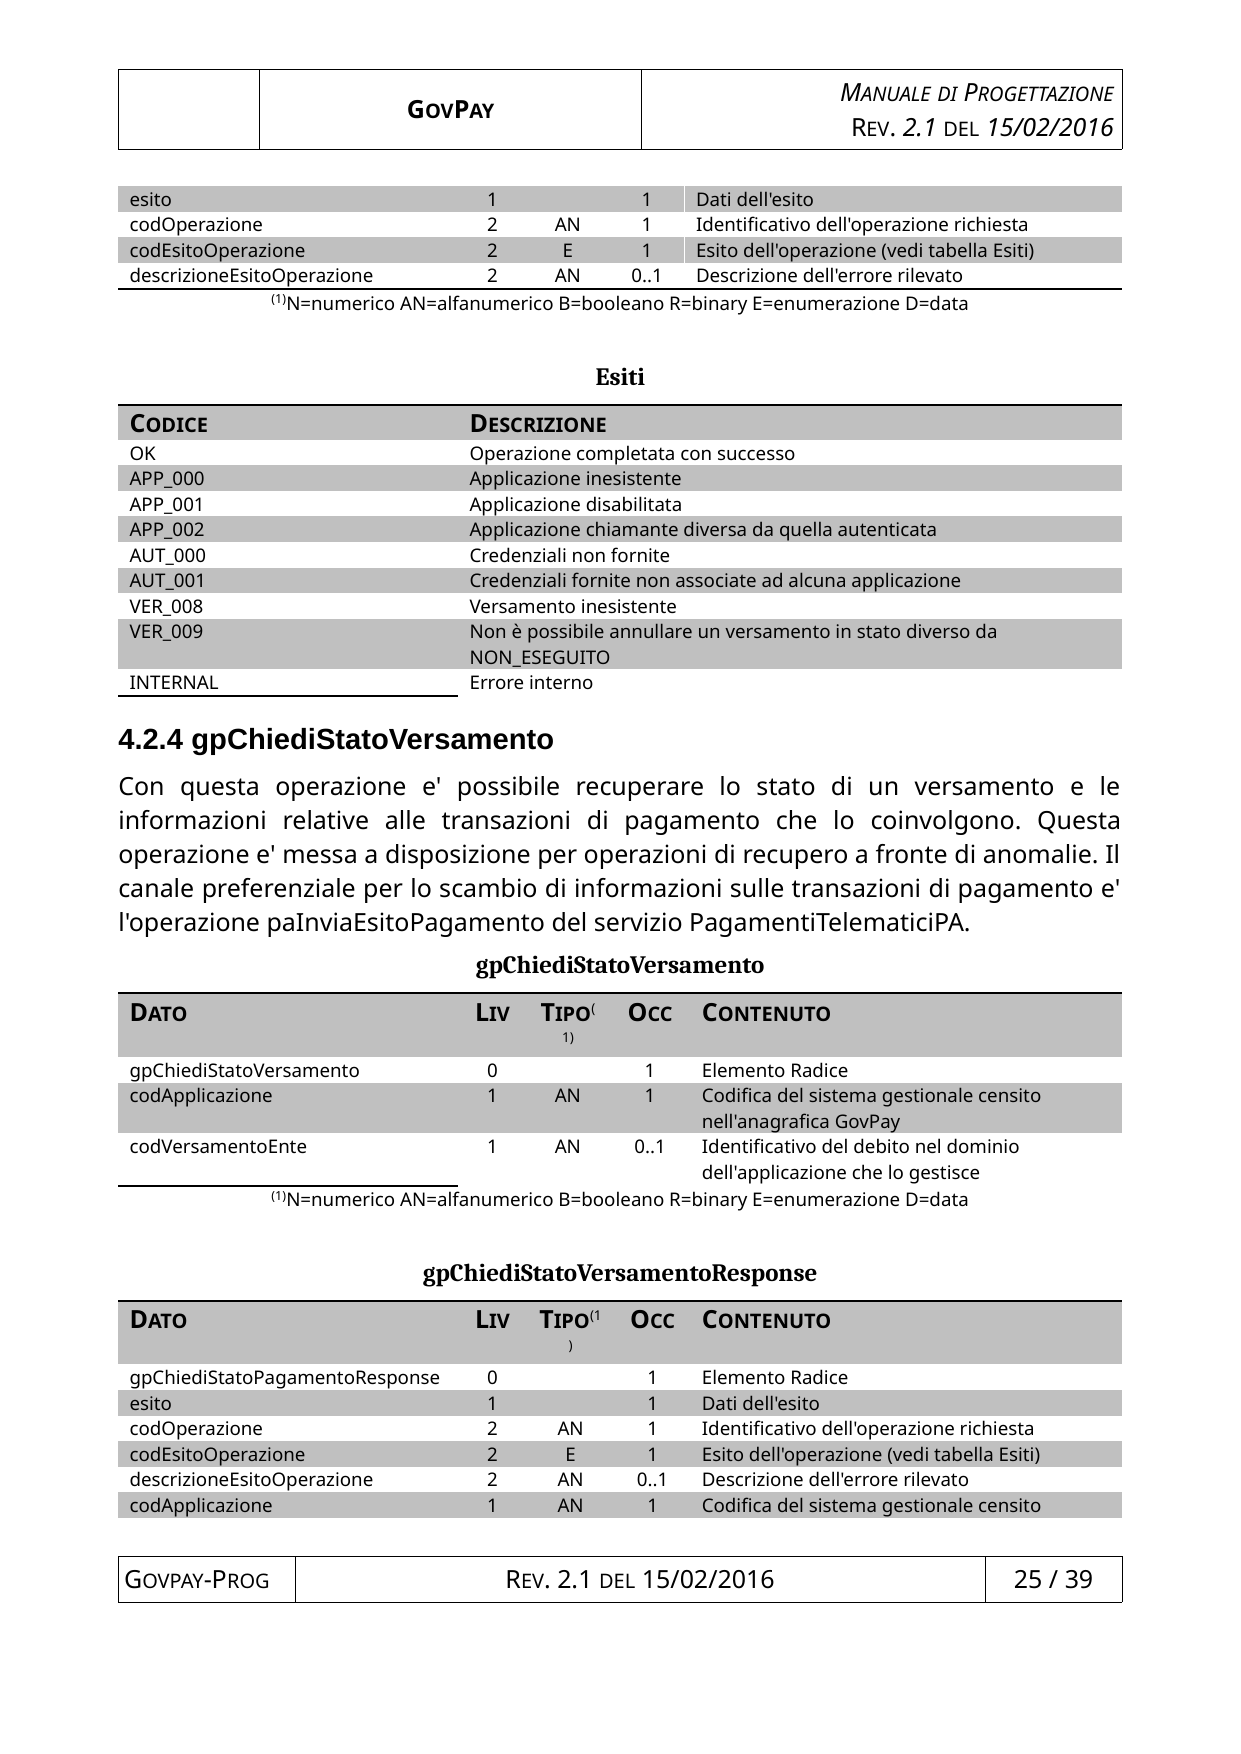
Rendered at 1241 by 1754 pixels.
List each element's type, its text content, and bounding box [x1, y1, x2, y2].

table_cell [526, 1365, 614, 1390]
table_cell Dati dell'esito [690, 1390, 1122, 1416]
table_cell AN [526, 1416, 614, 1441]
table_cell Occ [609, 994, 690, 1057]
table_cell [526, 186, 609, 212]
table_cell 1 [609, 237, 684, 263]
table_cell 1 [609, 1083, 690, 1133]
table_cell codOperazione [118, 212, 458, 237]
table_cell AN [526, 263, 609, 288]
table_cell codEsitoOperazione [118, 1441, 458, 1467]
table_cell 2 [458, 263, 526, 288]
table_cell gpChiediStatoVersamento [118, 1057, 458, 1082]
table_cell 2 [458, 1416, 526, 1441]
table_cell Applicazione disabilitata [458, 491, 1122, 516]
table_cell 1 [614, 1492, 690, 1518]
table_cell 1 [458, 186, 526, 212]
table_cell E [526, 1441, 614, 1467]
table_cell AN [526, 1492, 614, 1518]
table_cell 0 [458, 1057, 526, 1082]
table_cell AUT_000 [118, 542, 458, 567]
table_cell APP_000 [118, 465, 458, 491]
table_cell Dato [118, 994, 458, 1057]
table_cell Liv [458, 1302, 526, 1364]
table_cell AN [526, 212, 609, 237]
table_cell VER_008 [118, 593, 458, 618]
table_cell INTERNAL [118, 670, 458, 695]
table_cell 1 [609, 186, 684, 212]
table_cell OK [118, 440, 458, 465]
table_cell Operazione completata con successo [458, 440, 1122, 465]
table_cell Tipo(1) [526, 1302, 614, 1364]
table_cell Codifica del sistema gestionale censito [690, 1492, 1122, 1518]
table_cell Applicazione chiamante diversa da quella autenticata [458, 516, 1122, 542]
table_cell Credenziali non fornite [458, 542, 1122, 567]
table_cell 0..1 [609, 1134, 690, 1184]
table_cell 1 [614, 1390, 690, 1416]
table_cell Identificativo dell'operazione richiesta [690, 1416, 1122, 1441]
table_cell Occ [614, 1302, 690, 1364]
table_cell Descrizione [458, 406, 1122, 440]
table_cell Codifica del sistema gestionale censito nell'anagrafica GovPay [690, 1083, 1122, 1133]
text (1)N=numerico AN=alfanumerico B=booleano R=binary E=enumerazione D=data [118, 290, 1122, 316]
table_cell Esito dell'operazione (vedi tabella Esiti) [690, 1441, 1122, 1467]
table_cell Contenuto [690, 994, 1122, 1057]
table_cell Dati dell'esito [685, 186, 1122, 212]
table_cell Elemento Radice [690, 1057, 1122, 1082]
table_cell 1 [614, 1441, 690, 1467]
table_cell 2 [458, 237, 526, 263]
table_cell 1 [458, 1083, 526, 1133]
table_cell descrizioneEsitoOperazione [118, 263, 458, 288]
table_cell esito [118, 1390, 458, 1416]
subtitle gpChiediStatoVersamento [118, 722, 1122, 756]
table_cell 2 [458, 1441, 526, 1467]
table_cell gpChiediStatoPagamentoResponse [118, 1365, 458, 1390]
table_cell 1 [609, 212, 684, 237]
table_cell APP_001 [118, 491, 458, 516]
table_cell E [526, 237, 609, 263]
table_cell Descrizione dell'errore rilevato [685, 263, 1122, 288]
table_cell Liv [458, 994, 526, 1057]
table_cell Identificativo dell'operazione richiesta [685, 212, 1122, 237]
table_cell Identificativo del debito nel dominio dell'applicazione che lo gestisce [690, 1134, 1122, 1184]
table_cell codApplicazione [118, 1083, 458, 1133]
table_cell codApplicazione [118, 1492, 458, 1518]
table_cell AN [526, 1134, 609, 1184]
table_cell Descrizione dell'errore rilevato [690, 1467, 1122, 1492]
table_cell Versamento inesistente [458, 593, 1122, 618]
text Con questa operazione e' possibile recuperare lo stato di un versamento e le informazioni relative alle transazioni di pagamento che lo coinvolgono. Questa operazione e' messa a disposizione per operazioni di recupero a fronte di anomalie. Il canale preferenziale per lo scambio di informazioni sulle transazioni di pagamento e' l'operazione paInviaEsitoPagamento del servizio PagamentiTelematiciPA. [118, 768, 1122, 938]
table_cell Applicazione inesistente [458, 465, 1122, 491]
table_cell Codice [118, 406, 458, 440]
table_cell Errore interno [458, 670, 1122, 695]
table_cell Tipo(1) [526, 994, 609, 1057]
table_cell esito [118, 186, 458, 212]
table_cell 1 [614, 1365, 690, 1390]
table_cell VER_009 [118, 619, 458, 669]
table_cell Esito dell'operazione (vedi tabella Esiti) [685, 237, 1122, 263]
table_cell 0..1 [614, 1467, 690, 1492]
table_header gpChiediStatoVersamentoResponse [118, 1259, 1122, 1300]
table_cell 1 [458, 1134, 526, 1184]
table_header gpChiediStatoVersamento [118, 951, 1122, 992]
table_cell codVersamentoEnte [118, 1134, 458, 1184]
table_cell Credenziali fornite non associate ad alcuna applicazione [458, 568, 1122, 593]
table_cell descrizioneEsitoOperazione [118, 1467, 458, 1492]
table_cell [526, 1390, 614, 1416]
table_cell AUT_001 [118, 568, 458, 593]
table_cell 1 [609, 1057, 690, 1082]
table_cell AN [526, 1083, 609, 1133]
table_cell 0 [458, 1365, 526, 1390]
table_cell Contenuto [690, 1302, 1122, 1364]
table_cell Non è possibile annullare un versamento in stato diverso da NON_ESEGUITO [458, 619, 1122, 669]
table_cell [526, 1057, 609, 1082]
text (1)N=numerico AN=alfanumerico B=booleano R=binary E=enumerazione D=data [118, 1187, 1122, 1212]
table_cell 2 [458, 212, 526, 237]
table_cell AN [526, 1467, 614, 1492]
table_cell 1 [458, 1492, 526, 1518]
table_cell 2 [458, 1467, 526, 1492]
table_cell APP_002 [118, 516, 458, 542]
table_cell 0..1 [609, 263, 684, 288]
table_cell 1 [614, 1416, 690, 1441]
table_cell Dato [118, 1302, 458, 1364]
table_header Esiti [118, 363, 1122, 404]
table_cell 1 [458, 1390, 526, 1416]
table_cell codOperazione [118, 1416, 458, 1441]
table_cell codEsitoOperazione [118, 237, 458, 263]
table_cell Elemento Radice [690, 1365, 1122, 1390]
